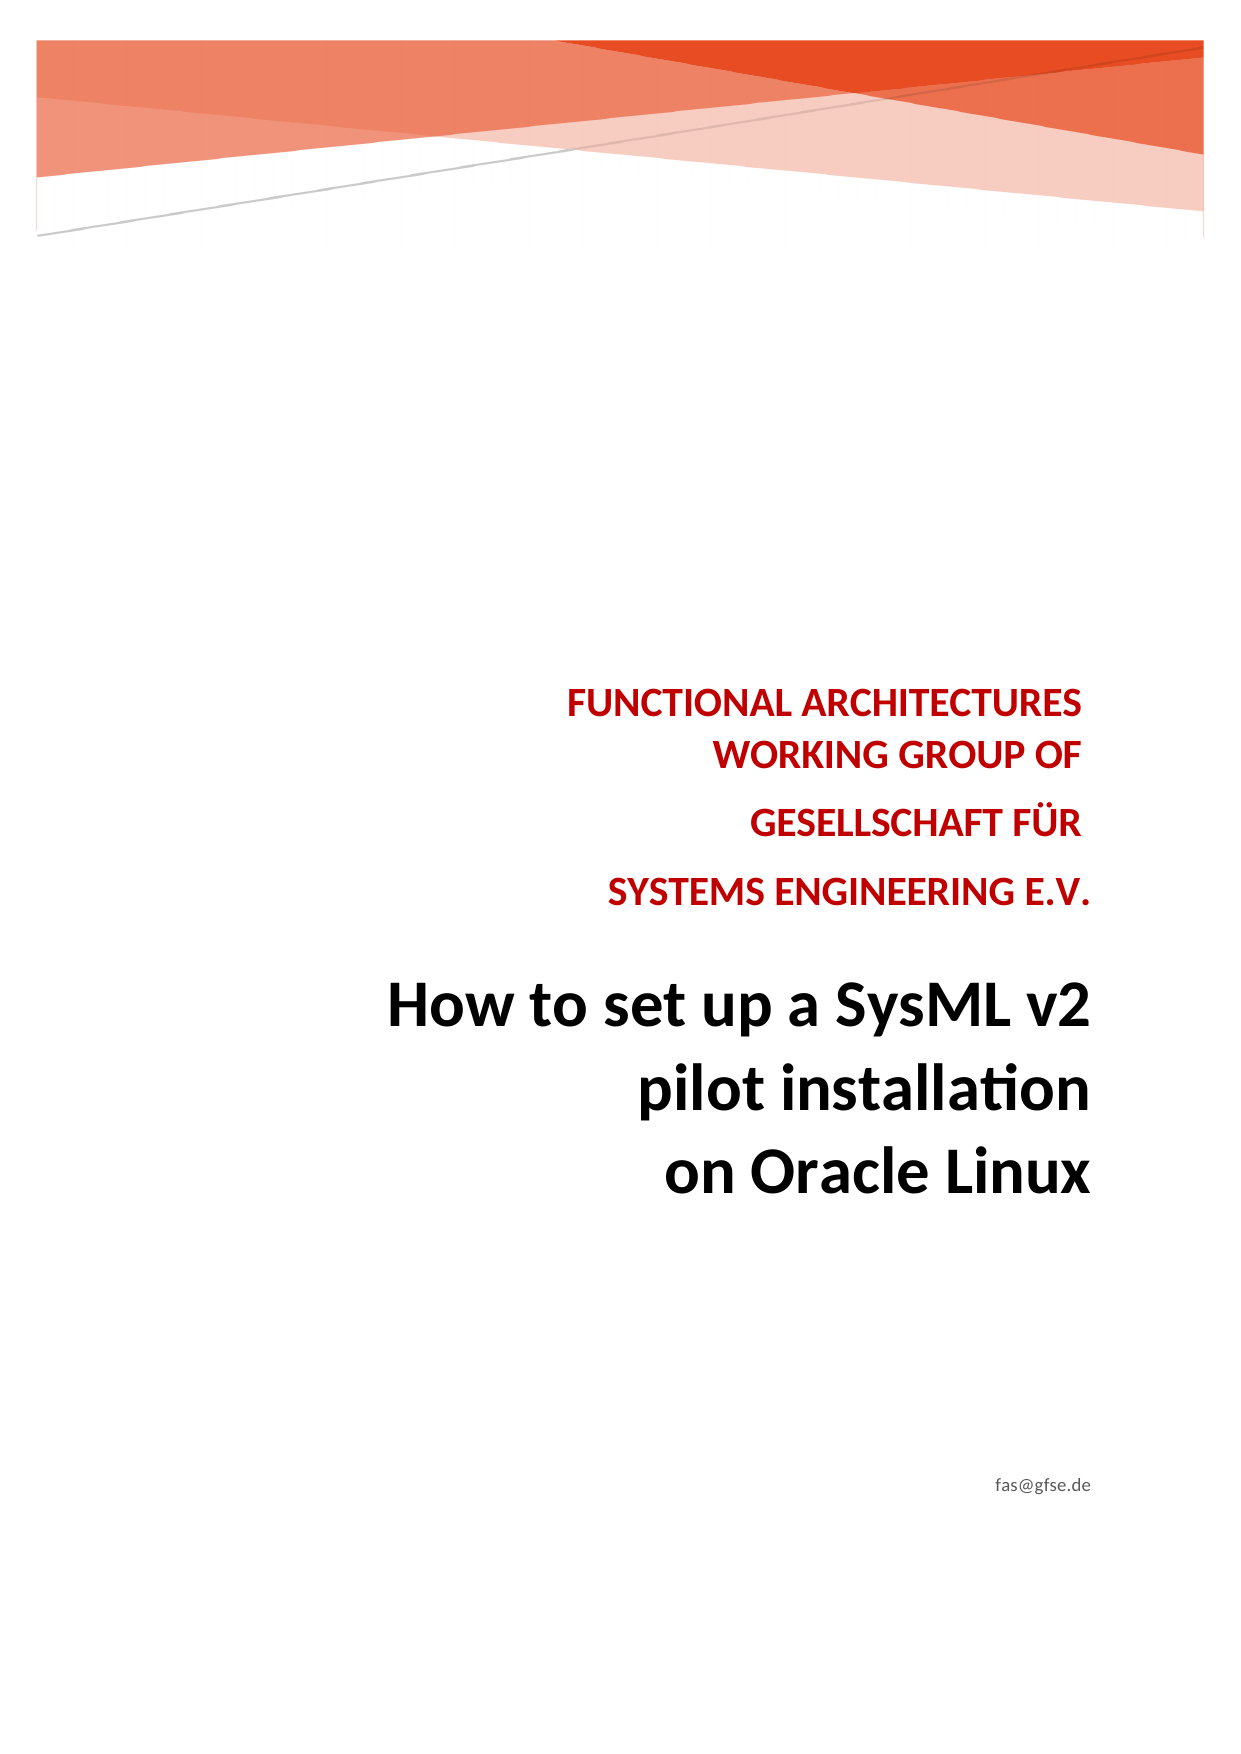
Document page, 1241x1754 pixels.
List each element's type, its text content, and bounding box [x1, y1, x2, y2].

text GESELLSCHAFT FÜR [299, 797, 1091, 847]
text FUNCTIONAL ARCHITECTURES Working group OF [299, 676, 1091, 778]
text How to set up a SysML v2 pilot installation on Oracle Linux [299, 962, 1091, 1239]
text SYSTEMS ENGINEERING e.V. [299, 865, 1091, 945]
text fas@gfse.de [299, 1472, 1091, 1496]
picture [36, 40, 1204, 253]
